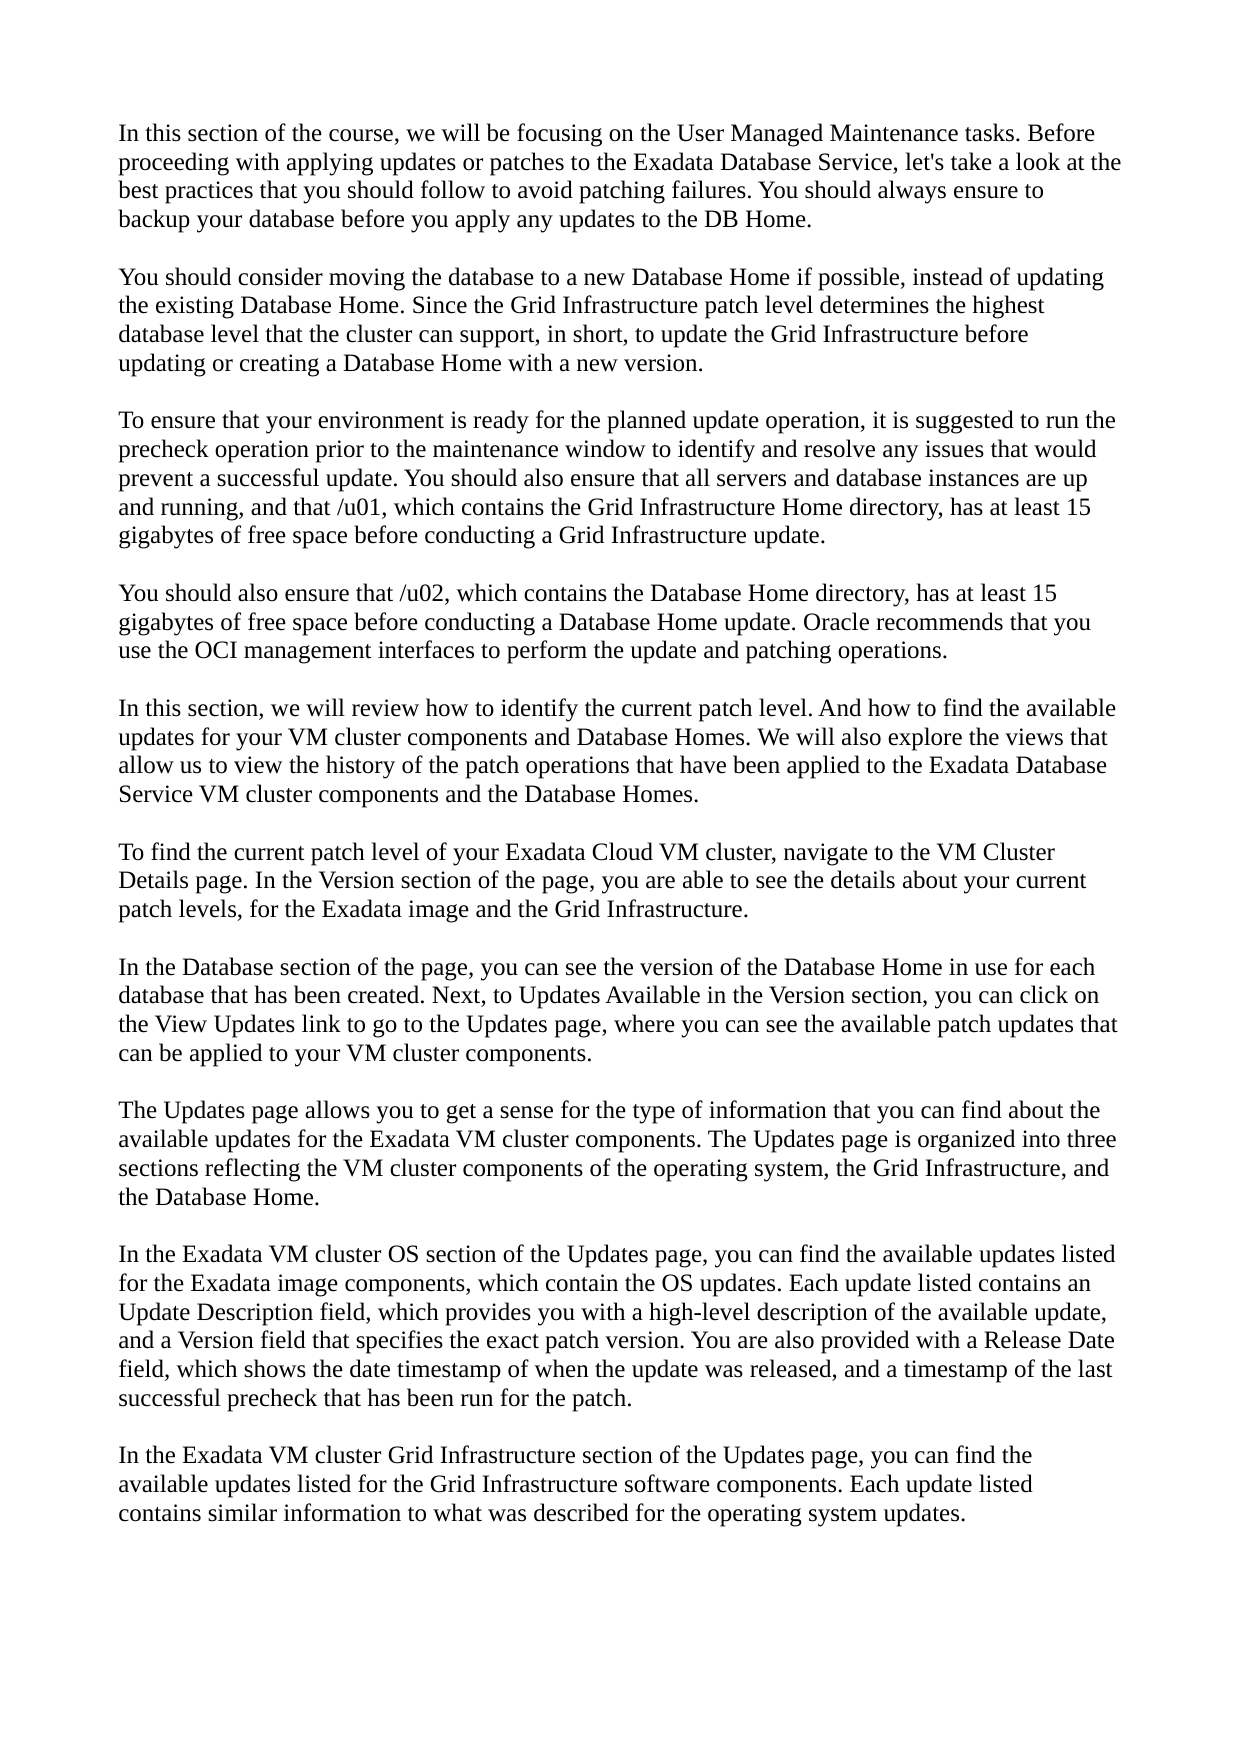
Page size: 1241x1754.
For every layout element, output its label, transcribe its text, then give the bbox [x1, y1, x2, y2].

text In this section, we will review how to identify the current patch level. And how to find the available updates for your VM cluster components and Database Homes. We will also explore the views that allow us to view the history of the patch operations that have been applied to the Exadata Database Service VM cluster components and the Database Homes. [118, 693, 1122, 808]
text In the Exadata VM cluster OS section of the Updates page, you can find the available updates listed for the Exadata image components, which contain the OS updates. Each update listed contains an Update Description field, which provides you with a high-level description of the available update, and a Version field that specifies the exact patch version. You are also provided with a Release Date field, which shows the date timestamp of when the update was released, and a timestamp of the last successful precheck that has been run for the patch. [118, 1239, 1122, 1412]
text To find the current patch level of your Exadata Cloud VM cluster, navigate to the VM Cluster Details page. In the Version section of the page, you are able to see the details about your current patch levels, for the Exadata image and the Grid Infrastructure. [118, 837, 1122, 923]
text You should consider moving the database to a new Database Home if possible, instead of updating the existing Database Home. Since the Grid Infrastructure patch level determines the highest database level that the cluster can support, in short, to update the Grid Infrastructure before updating or creating a Database Home with a new version. [118, 262, 1122, 377]
text In the Exadata VM cluster Grid Infrastructure section of the Updates page, you can find the available updates listed for the Grid Infrastructure software components. Each update listed contains similar information to what was described for the operating system updates. [118, 1441, 1122, 1527]
text You should also ensure that /u02, which contains the Database Home directory, has at least 15 gigabytes of free space before conducting a Database Home update. Oracle recommends that you use the OCI management interfaces to perform the update and patching operations. [118, 578, 1122, 664]
text The Updates page allows you to get a sense for the type of information that you can find about the available updates for the Exadata VM cluster components. The Updates page is organized into three sections reflecting the VM cluster components of the operating system, the Grid Infrastructure, and the Database Home. [118, 1096, 1122, 1211]
text In the Database section of the page, you can see the version of the Database Home in use for each database that has been created. Next, to Updates Available in the Version section, you can click on the View Updates link to go to the Updates page, where you can see the available patch updates that can be applied to your VM cluster components. [118, 952, 1122, 1067]
text In this section of the course, we will be focusing on the User Managed Maintenance tasks. Before proceeding with applying updates or patches to the Exadata Database Service, let's take a look at the best practices that you should follow to avoid patching failures. You should always ensure to backup your database before you apply any updates to the DB Home. [118, 118, 1122, 233]
text To ensure that your environment is ready for the planned update operation, it is suggested to run the precheck operation prior to the maintenance window to identify and resolve any issues that would prevent a successful update. You should also ensure that all servers and database instances are up and running, and that /u01, which contains the Grid Infrastructure Home directory, has at least 15 gigabytes of free space before conducting a Grid Infrastructure update. [118, 406, 1122, 549]
